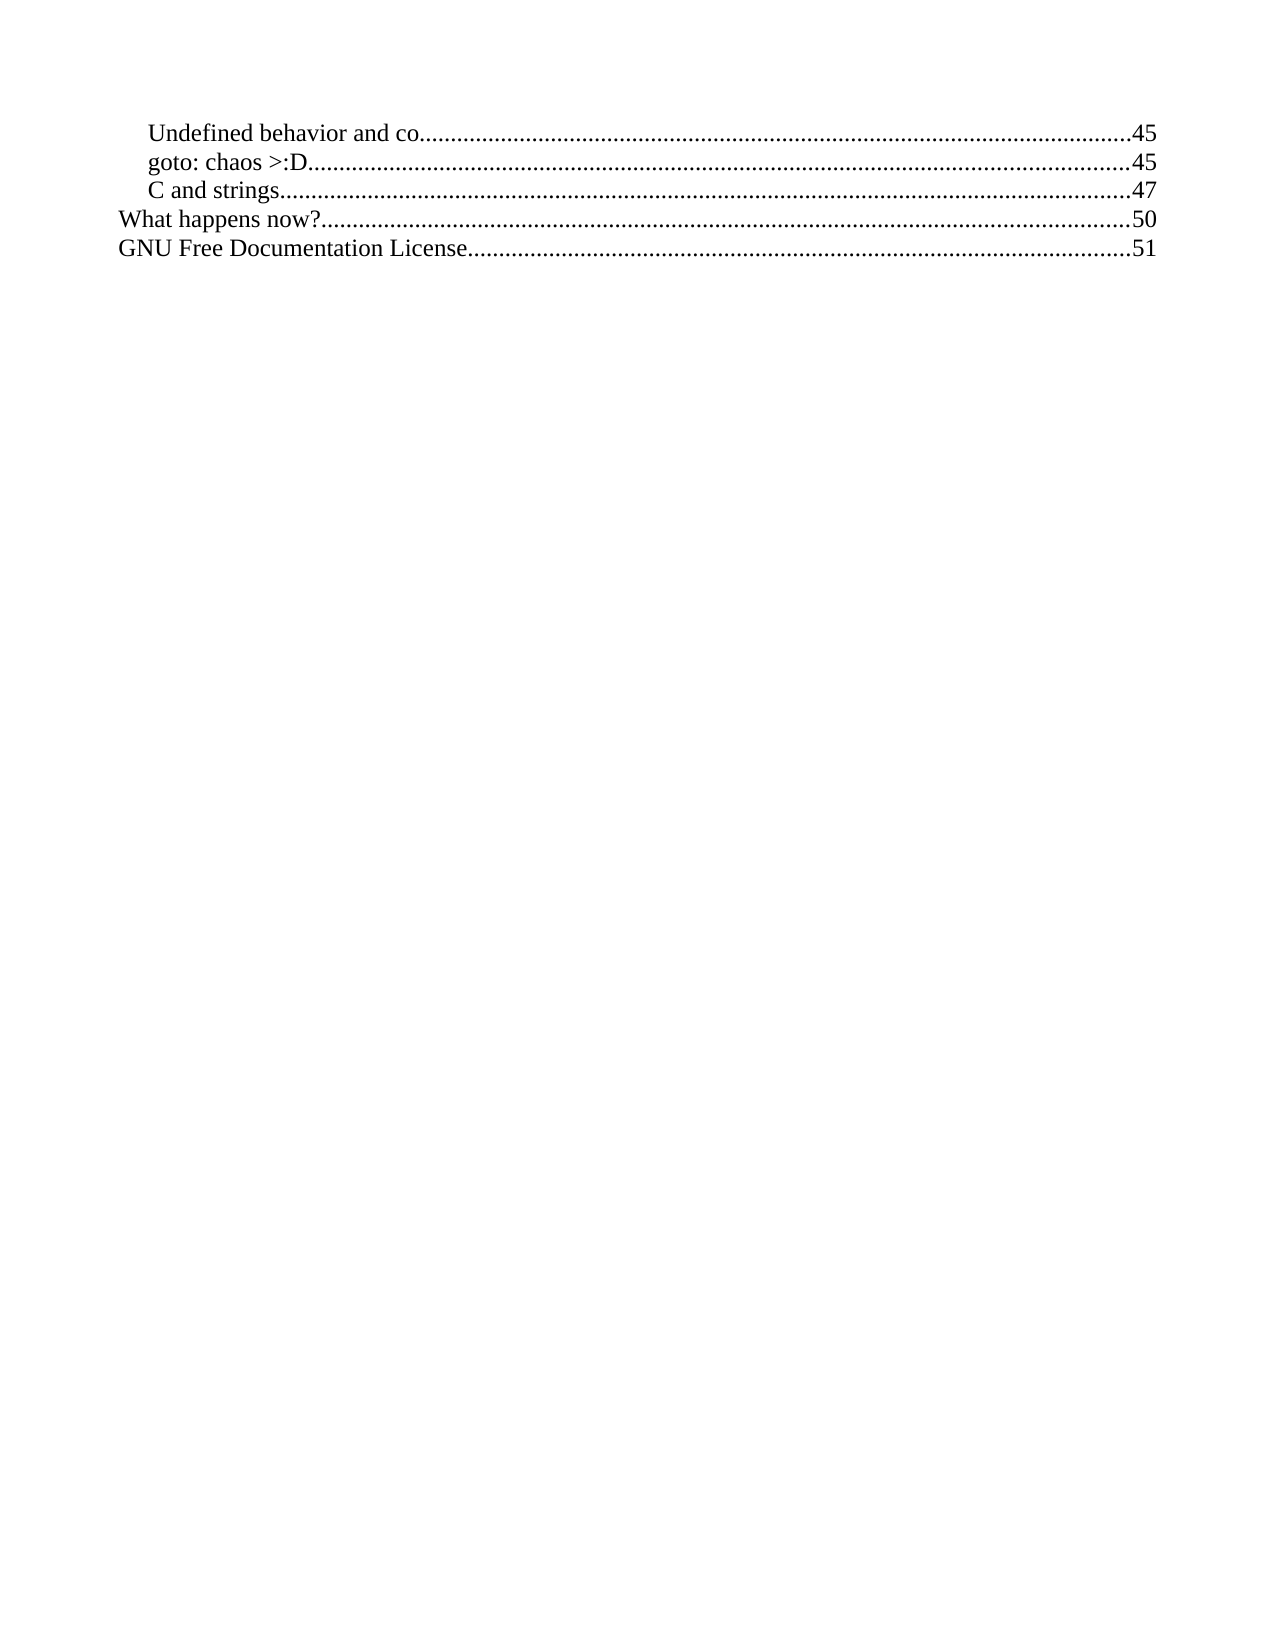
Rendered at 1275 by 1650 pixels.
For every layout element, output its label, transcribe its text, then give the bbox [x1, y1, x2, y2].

text goto: chaos >:D 45 [148, 147, 1157, 176]
text GNU Free Documentation License 51 [118, 233, 1157, 262]
text What happens now? 50 [118, 204, 1157, 233]
text Undefined behavior and co 45 [148, 118, 1157, 147]
text C and strings 47 [148, 176, 1157, 204]
